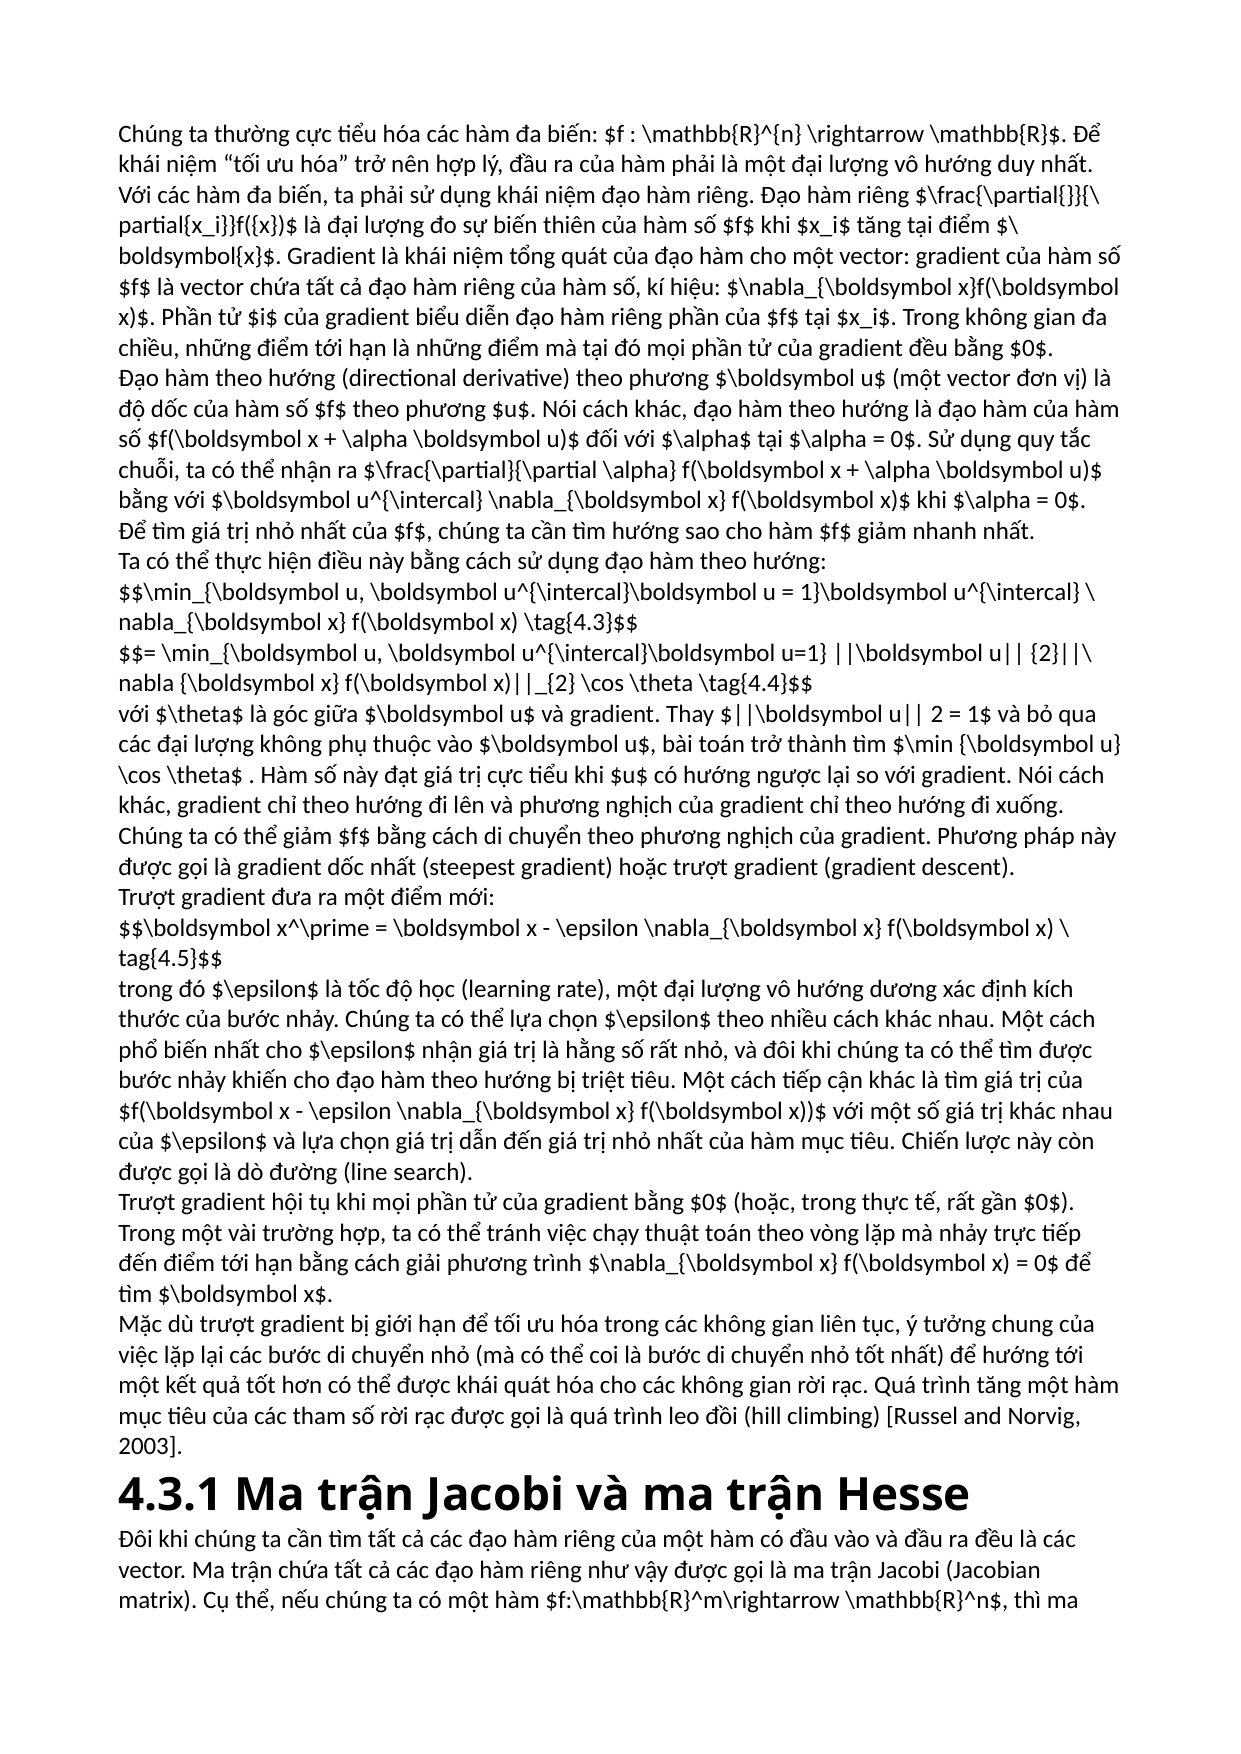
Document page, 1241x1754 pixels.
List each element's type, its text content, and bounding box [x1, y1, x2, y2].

text $$\boldsymbol x^\prime = \boldsymbol x - \epsilon \nabla_{\boldsymbol x} f(\boldsymbol x) \tag{4.5}$$ [118, 912, 1122, 973]
text với $\theta$ là góc giữa $\boldsymbol u$ và gradient. Thay $||\boldsymbol u|| 2 = 1$ và bỏ qua các đại lượng không phụ thuộc vào $\boldsymbol u$, bài toán trở thành tìm $\min {\boldsymbol u} \cos \theta$ . Hàm số này đạt giá trị cực tiểu khi $u$ có hướng ngược lại so với gradient. Nói cách khác, gradient chỉ theo hướng đi lên và phương nghịch của gradient chỉ theo hướng đi xuống. Chúng ta có thể giảm $f$ bằng cách di chuyển theo phương nghịch của gradient. Phương pháp này được gọi là gradient dốc nhất (steepest gradient) hoặc trượt gradient (gradient descent). [118, 698, 1122, 881]
subtitle 4.3.1 Ma trận Jacobi và ma trận Hesse [118, 1461, 1122, 1523]
text Chúng ta thường cực tiểu hóa các hàm đa biến: $f : \mathbb{R}^{n} \rightarrow \mathbb{R}$. Để khái niệm “tối ưu hóa” trở nên hợp lý, đầu ra của hàm phải là một đại lượng vô hướng duy nhất. [118, 118, 1122, 179]
text Với các hàm đa biến, ta phải sử dụng khái niệm đạo hàm riêng. Đạo hàm riêng $\frac{\partial{}}{\partial{x_i}}f({x})$ là đại lượng đo sự biến thiên của hàm số $f$ khi $x_i$ tăng tại điểm $\boldsymbol{x}$. Gradient là khái niệm tổng quát của đạo hàm cho một vector: gradient của hàm số $f$ là vector chứa tất cả đạo hàm riêng của hàm số, kí hiệu: $\nabla_{\boldsymbol x}f(\boldsymbol x)$. Phần tử $i$ của gradient biểu diễn đạo hàm riêng phần của $f$ tại $x_i$. Trong không gian đa chiều, những điểm tới hạn là những điểm mà tại đó mọi phần tử của gradient đều bằng $0$. [118, 179, 1122, 362]
text Ta có thể thực hiện điều này bằng cách sử dụng đạo hàm theo hướng: [118, 545, 1122, 576]
text Đôi khi chúng ta cần tìm tất cả các đạo hàm riêng của một hàm có đầu vào và đầu ra đều là các vector. Ma trận chứa tất cả các đạo hàm riêng như vậy được gọi là ma trận Jacobi (Jacobian matrix). Cụ thể, nếu chúng ta có một hàm $f:\mathbb{R}^m\rightarrow \mathbb{R}^n$, thì ma [118, 1523, 1122, 1615]
text trong đó $\epsilon$ là tốc độ học (learning rate), một đại lượng vô hướng dương xác định kích thước của bước nhảy. Chúng ta có thể lựa chọn $\epsilon$ theo nhiều cách khác nhau. Một cách phổ biến nhất cho $\epsilon$ nhận giá trị là hằng số rất nhỏ, và đôi khi chúng ta có thể tìm được bước nhảy khiến cho đạo hàm theo hướng bị triệt tiêu. Một cách tiếp cận khác là tìm giá trị của $f(\boldsymbol x - \epsilon \nabla_{\boldsymbol x} f(\boldsymbol x))$ với một số giá trị khác nhau của $\epsilon$ và lựa chọn giá trị dẫn đến giá trị nhỏ nhất của hàm mục tiêu. Chiến lược này còn được gọi là dò đường (line search). [118, 973, 1122, 1186]
text Đạo hàm theo hướng (directional derivative) theo phương $\boldsymbol u$ (một vector đơn vị) là độ dốc của hàm số $f$ theo phương $u$. Nói cách khác, đạo hàm theo hướng là đạo hàm của hàm số $f(\boldsymbol x + \alpha \boldsymbol u)$ đối với $\alpha$ tại $\alpha = 0$. Sử dụng quy tắc chuỗi, ta có thể nhận ra $\frac{\partial}{\partial \alpha} f(\boldsymbol x + \alpha \boldsymbol u)$ bằng với $\boldsymbol u^{\intercal} \nabla_{\boldsymbol x} f(\boldsymbol x)$ khi $\alpha = 0$. [118, 362, 1122, 515]
text $$= \min_{\boldsymbol u, \boldsymbol u^{\intercal}\boldsymbol u=1} ||\boldsymbol u|| {2}||\nabla {\boldsymbol x} f(\boldsymbol x)||_{2} \cos \theta \tag{4.4}$$ [118, 637, 1122, 698]
text $$\min_{\boldsymbol u, \boldsymbol u^{\intercal}\boldsymbol u = 1}\boldsymbol u^{\intercal} \nabla_{\boldsymbol x} f(\boldsymbol x) \tag{4.3}$$ [118, 576, 1122, 637]
text Mặc dù trượt gradient bị giới hạn để tối ưu hóa trong các không gian liên tục, ý tưởng chung của việc lặp lại các bước di chuyển nhỏ (mà có thể coi là bước di chuyển nhỏ tốt nhất) để hướng tới một kết quả tốt hơn có thể được khái quát hóa cho các không gian rời rạc. Quá trình tăng một hàm mục tiêu của các tham số rời rạc được gọi là quá trình leo đồi (hill climbing) [Russel and Norvig, 2003]. [118, 1308, 1122, 1461]
text Trượt gradient hội tụ khi mọi phần tử của gradient bằng $0$ (hoặc, trong thực tế, rất gần $0$). Trong một vài trường hợp, ta có thể tránh việc chạy thuật toán theo vòng lặp mà nhảy trực tiếp đến điểm tới hạn bằng cách giải phương trình $\nabla_{\boldsymbol x} f(\boldsymbol x) = 0$ để tìm $\boldsymbol x$. [118, 1186, 1122, 1308]
text Để tìm giá trị nhỏ nhất của $f$, chúng ta cần tìm hướng sao cho hàm $f$ giảm nhanh nhất. [118, 515, 1122, 545]
text Trượt gradient đưa ra một điểm mới: [118, 881, 1122, 912]
